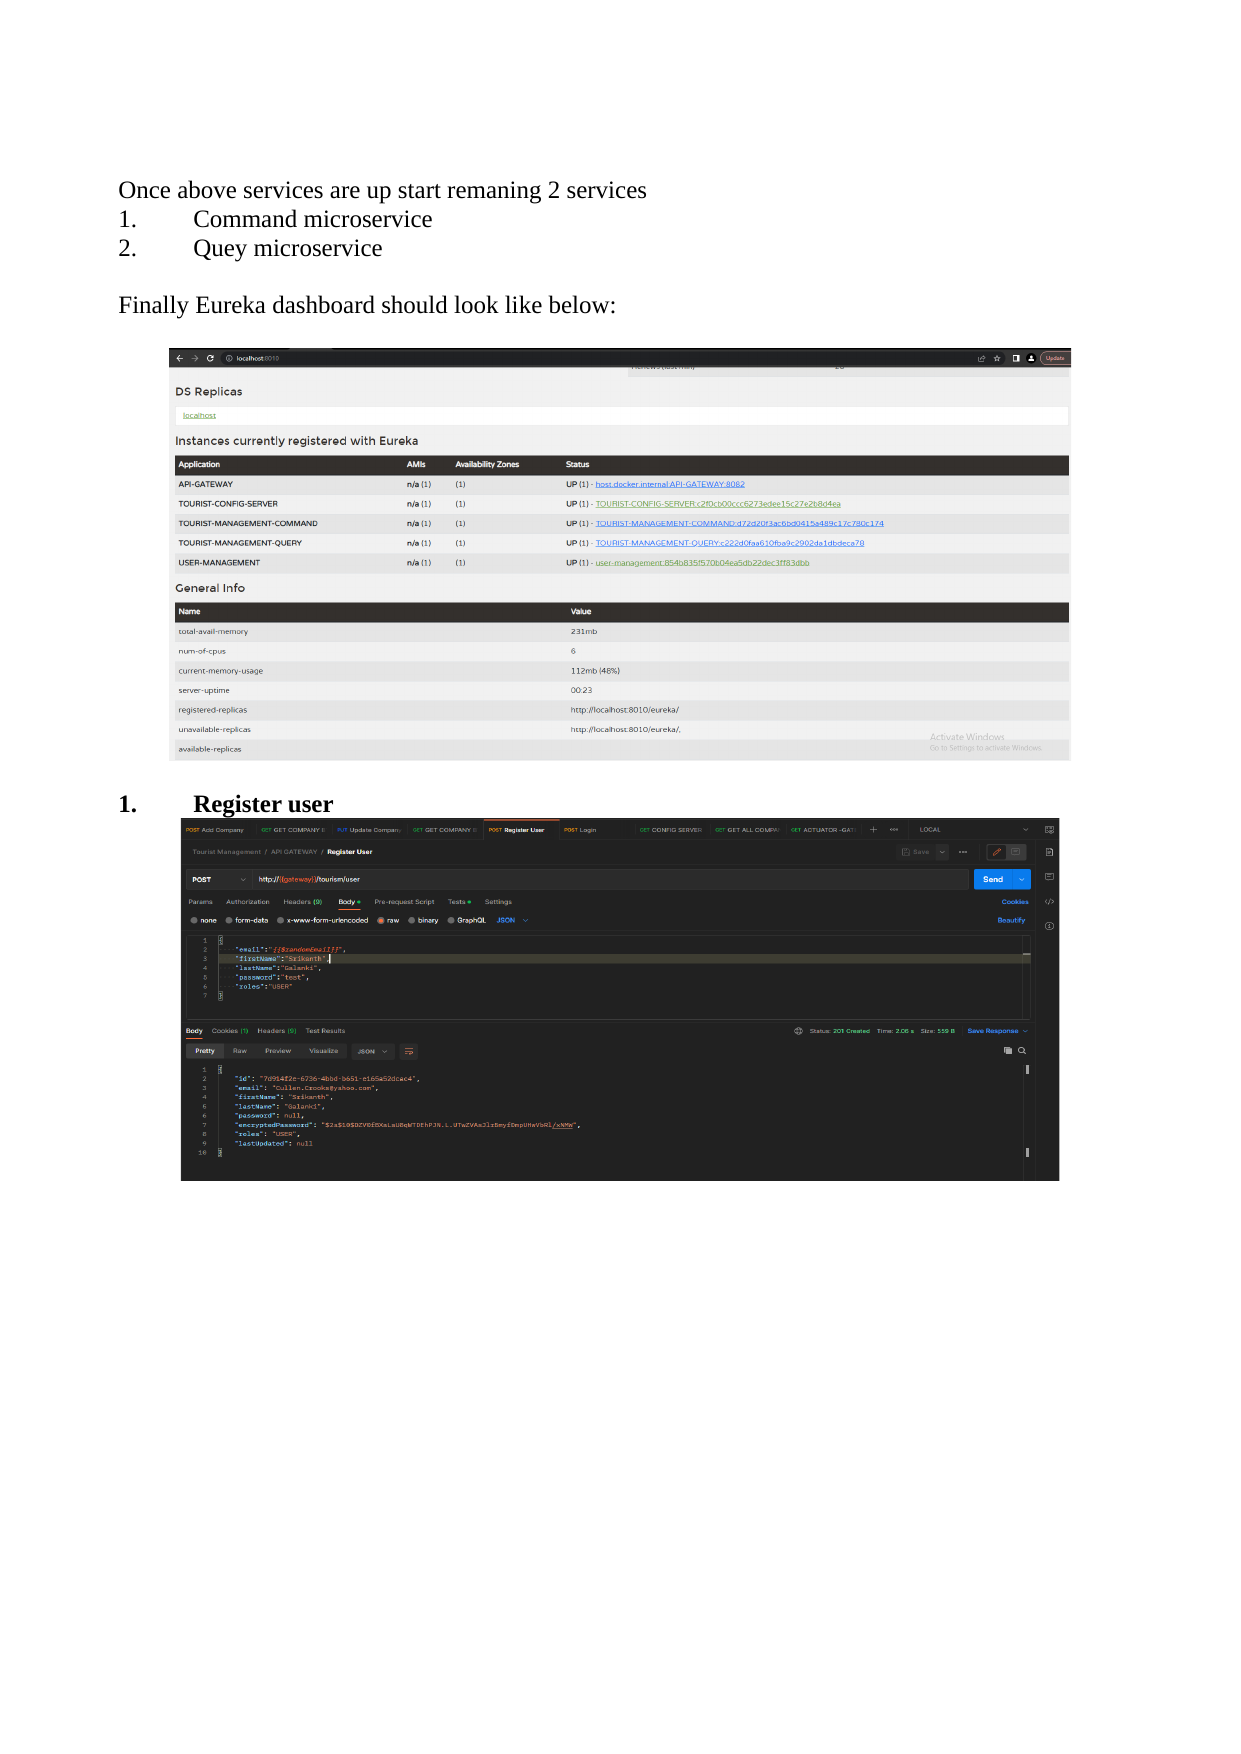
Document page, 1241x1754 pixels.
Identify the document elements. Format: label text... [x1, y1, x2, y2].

text Finally Eureka dashboard should look like below: [118, 291, 1122, 319]
text Once above services are up start remaning 2 services [118, 176, 1122, 204]
picture [180, 818, 1060, 1181]
list Register user [118, 789, 1122, 818]
list Quey microservice [118, 233, 1122, 262]
picture [169, 348, 1072, 761]
list Command microservice [118, 204, 1122, 233]
